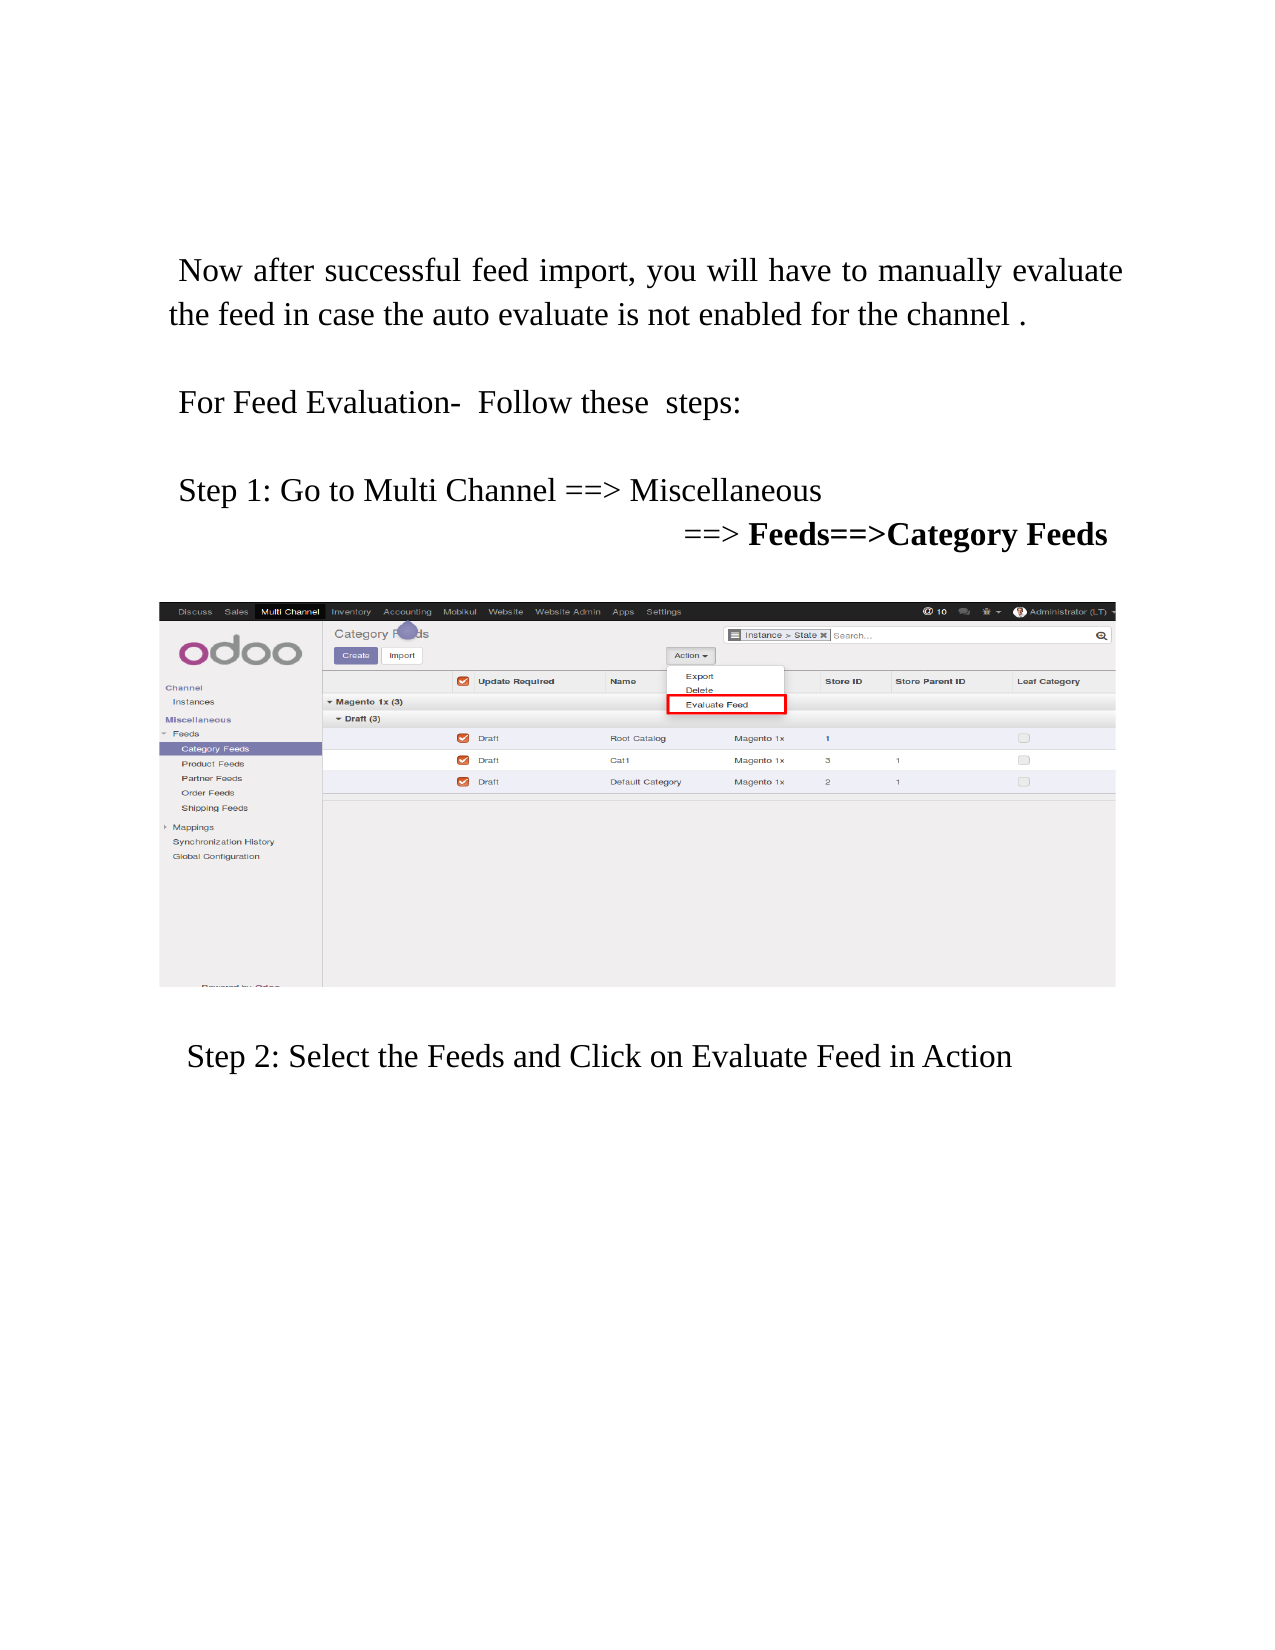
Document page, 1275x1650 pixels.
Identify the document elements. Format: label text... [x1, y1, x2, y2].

picture [159, 602, 1116, 987]
text Step 1: Go to Multi Channel ==> Miscellaneous [169, 470, 1125, 508]
text For Feed Evaluation- Follow these steps: [169, 382, 1125, 420]
text Now after successful feed import, you will have to manually evaluate the feed in case the auto evaluate is not enabled for the channel . [169, 250, 1125, 332]
text ==> Feeds==>Category Feeds [169, 514, 1125, 553]
text Step 2: Select the Feeds and Click on Evaluate Feed in Action [169, 1036, 1125, 1074]
